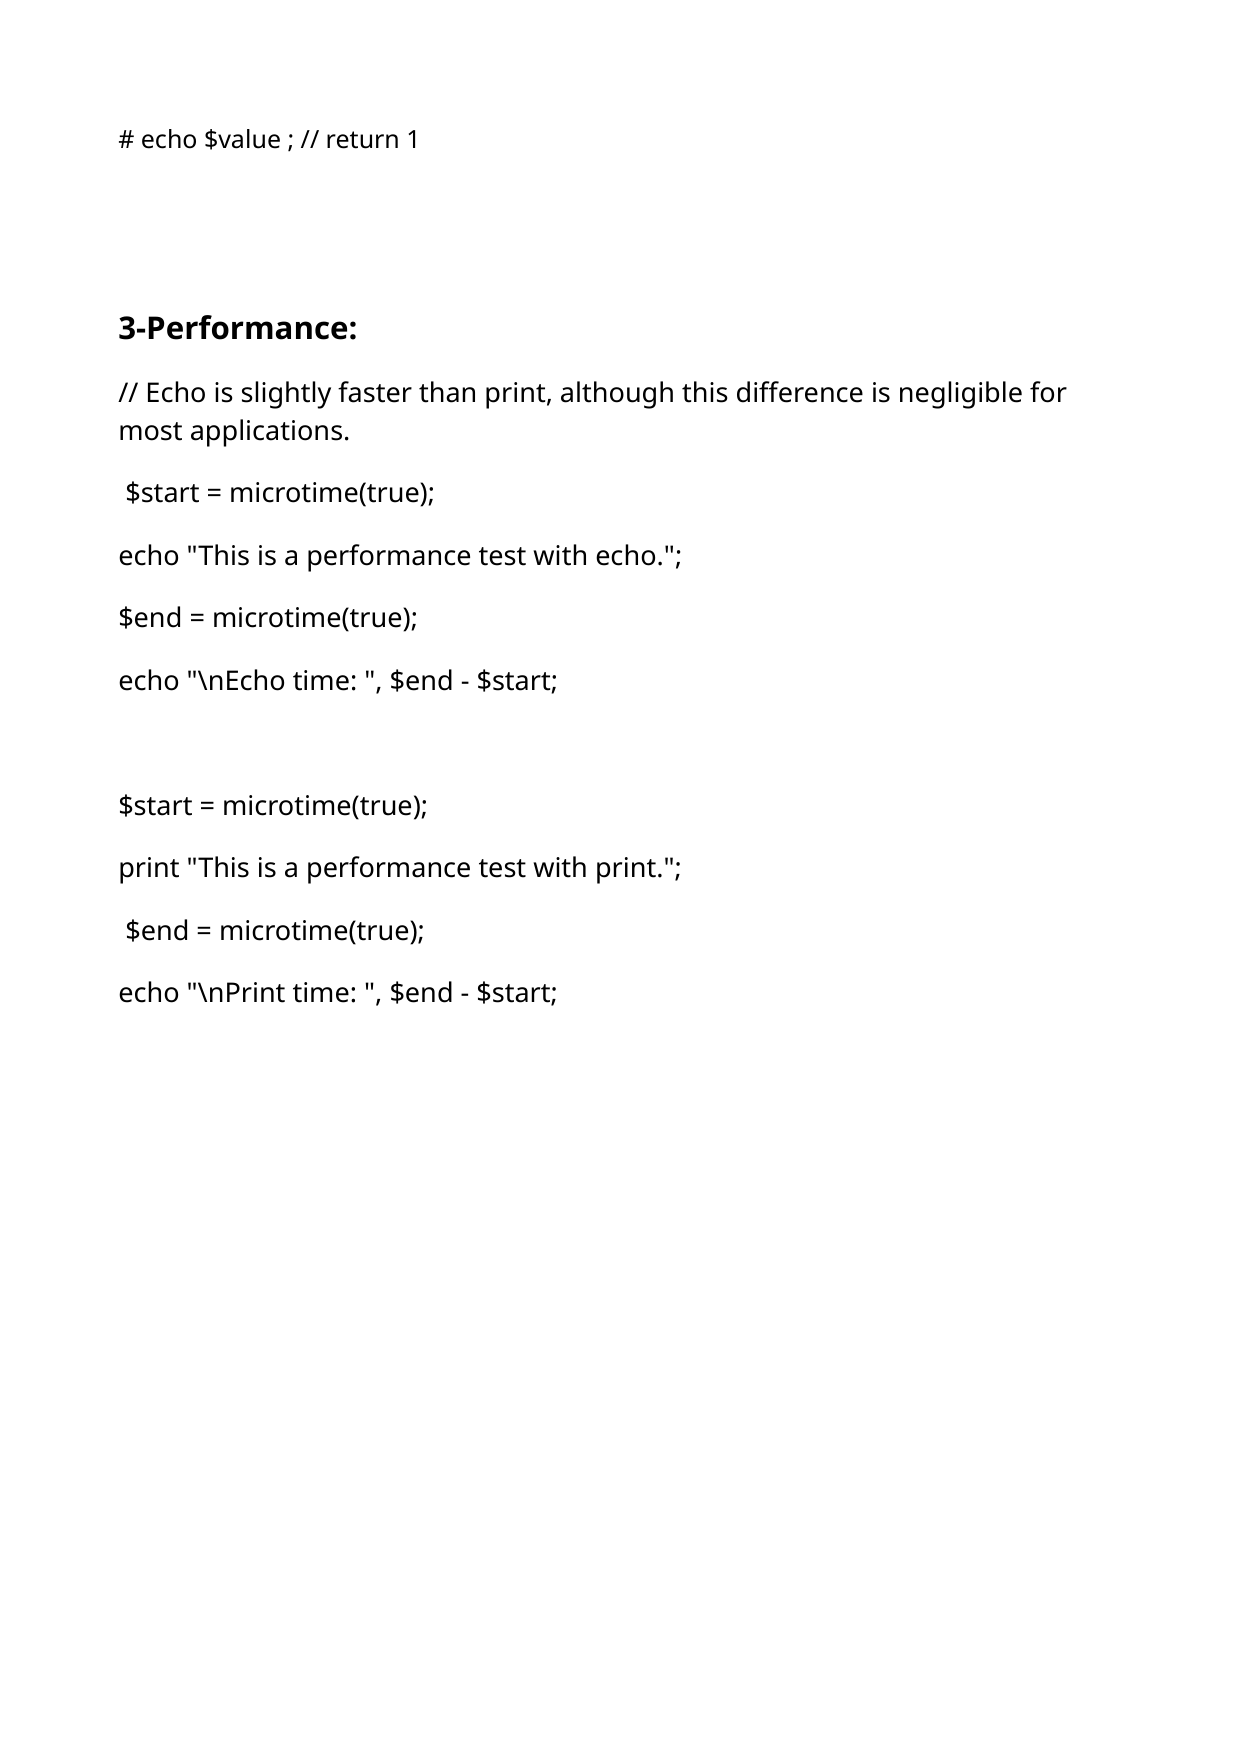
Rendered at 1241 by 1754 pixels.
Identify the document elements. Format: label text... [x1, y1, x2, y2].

text $start = microtime(true); [118, 786, 1122, 823]
text 3-Performance: [118, 306, 1122, 348]
text $end = microtime(true); [118, 598, 1122, 636]
text $end = microtime(true); [118, 911, 1122, 948]
text // Echo is slightly faster than print, although this difference is negligible for most applications. [118, 373, 1122, 448]
text print "This is a performance test with print."; [118, 848, 1122, 886]
text echo "\nEcho time: ", $end - $start; [118, 661, 1122, 698]
text echo "This is a performance test with echo."; [118, 536, 1122, 573]
text # echo $value ; // return 1 [118, 118, 1122, 156]
text $start = microtime(true); [118, 473, 1122, 511]
text echo "\nPrint time: ", $end - $start; [118, 973, 1122, 1011]
